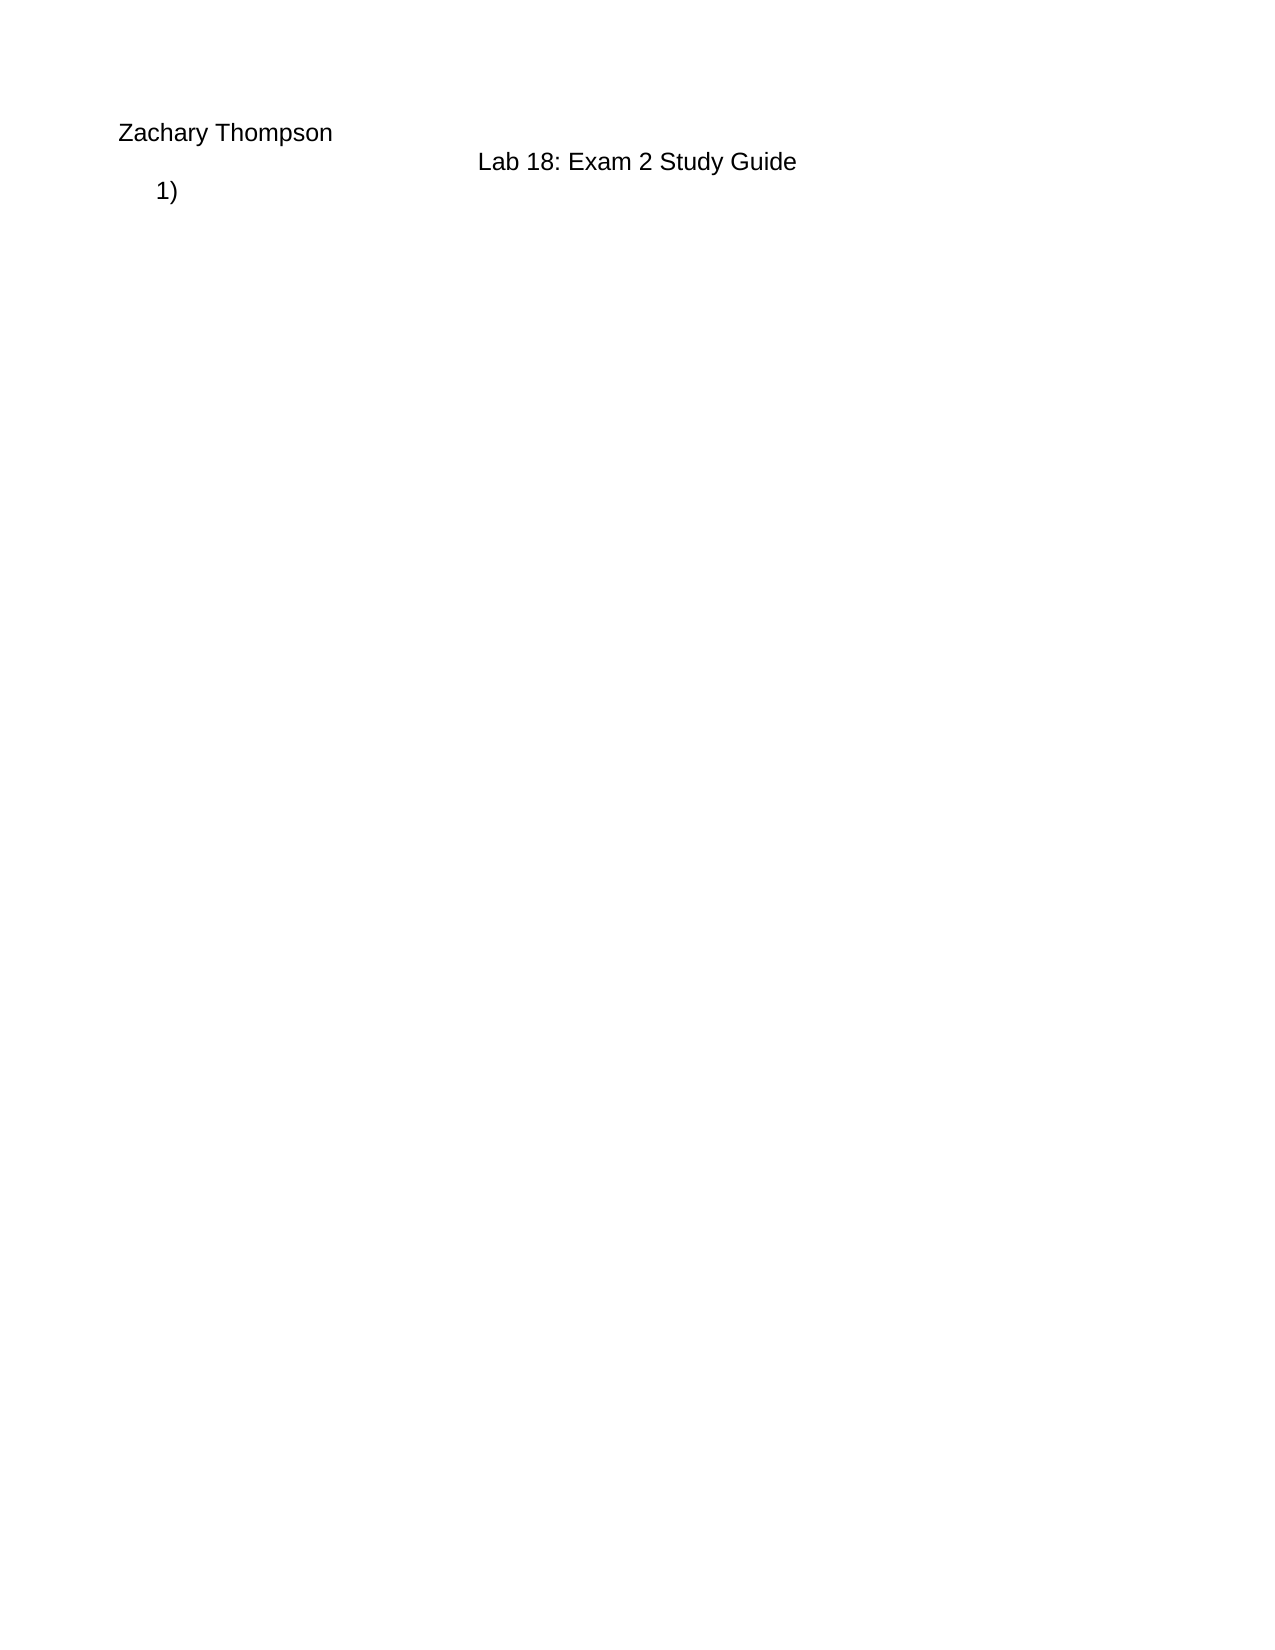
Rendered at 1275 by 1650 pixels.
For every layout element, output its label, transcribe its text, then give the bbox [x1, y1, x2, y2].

text Lab 18: Exam 2 Study Guide [118, 147, 1157, 176]
text Zachary Thompson [118, 118, 1157, 147]
